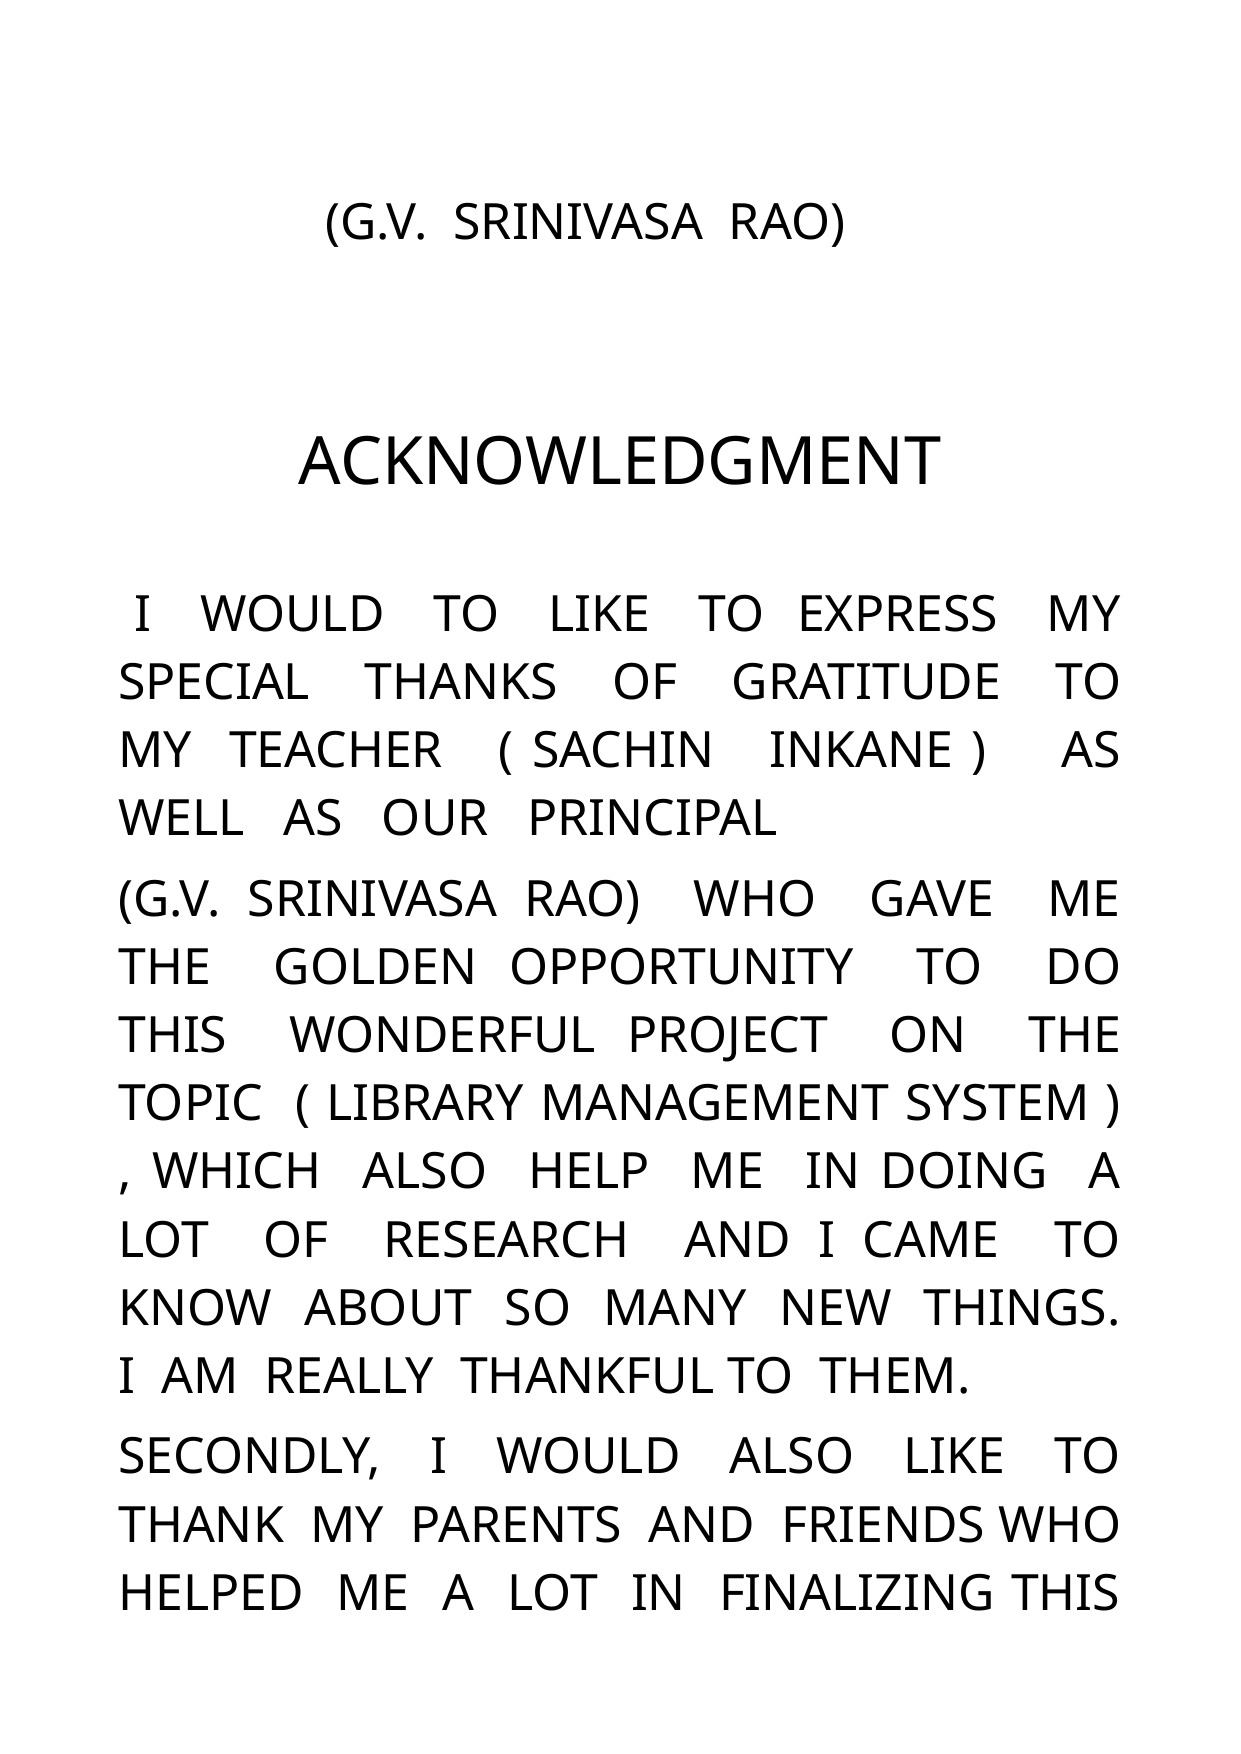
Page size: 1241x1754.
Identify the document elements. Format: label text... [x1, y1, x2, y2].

text (G.V. SRINIVASA RAO) WHO GAVE ME THE GOLDEN OPPORTUNITY TO DO THIS WONDERFUL PROJECT ON THE TOPIC ( LIBRARY MANAGEMENT SYSTEM ) , WHICH ALSO HELP ME IN DOING A LOT OF RESEARCH AND I CAME TO KNOW ABOUT SO MANY NEW THINGS. I AM REALLY THANKFUL TO THEM. [118, 863, 1122, 1408]
text SECONDLY, I WOULD ALSO LIKE TO THANK MY PARENTS AND FRIENDS WHO HELPED ME A LOT IN FINALIZING THIS [118, 1420, 1122, 1625]
text I WOULD TO LIKE TO EXPRESS MY SPECIAL THANKS OF GRATITUDE TO MY TEACHER ( SACHIN INKANE ) AS WELL AS OUR PRINCIPAL [118, 578, 1122, 850]
text (G.V. SRINIVASA RAO) [118, 118, 1122, 254]
text ACKNOWLEDGMENT [118, 413, 1122, 504]
